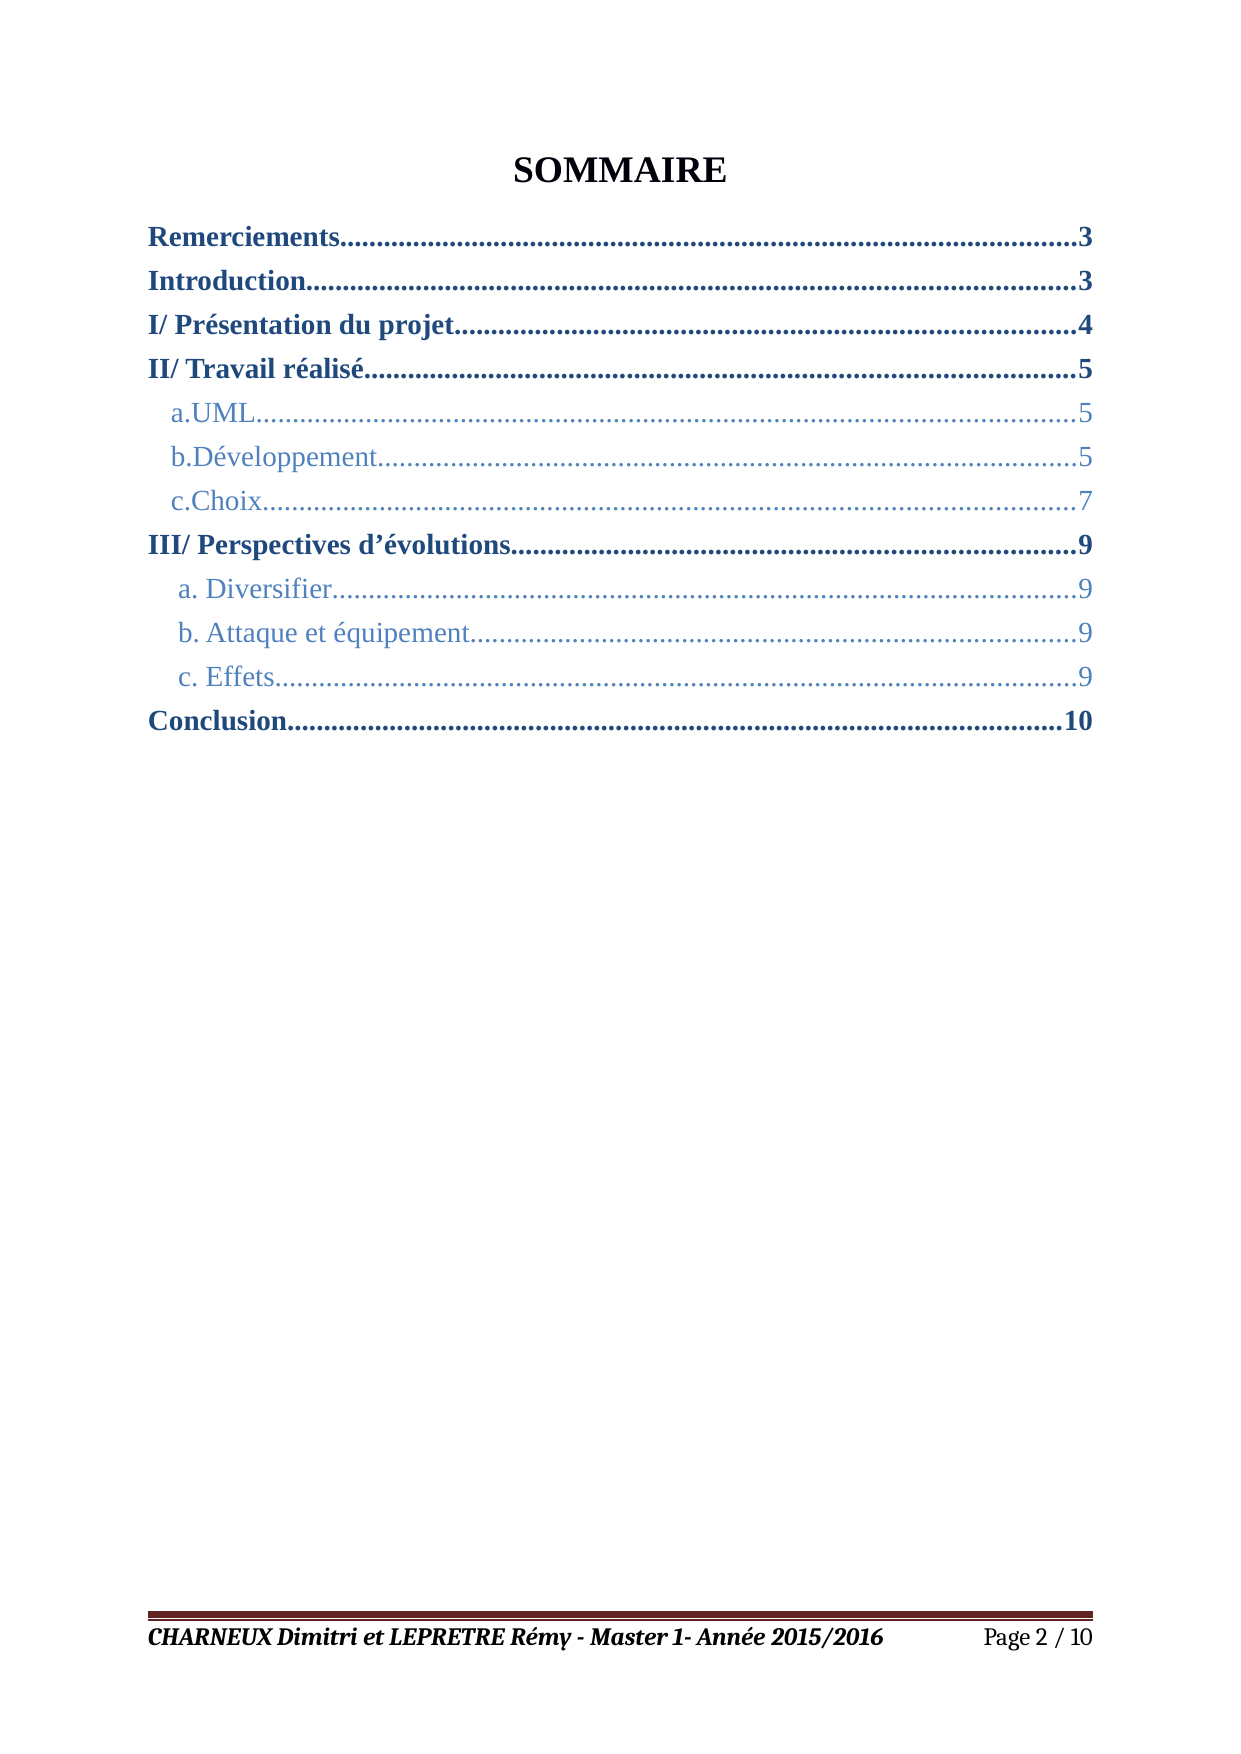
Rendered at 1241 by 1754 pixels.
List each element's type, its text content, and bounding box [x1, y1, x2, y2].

text III/ Perspectives d’évolutions 9 [148, 527, 1093, 561]
subtitle SOMMAIRE [148, 148, 1093, 191]
text b.Développement 5 [171, 439, 1093, 473]
text II/ Travail réalisé 5 [148, 351, 1093, 385]
text c.Choix 7 [171, 483, 1093, 517]
text I/ Présentation du projet 4 [148, 307, 1093, 341]
text c. Effets 9 [171, 659, 1093, 693]
text b. Attaque et équipement 9 [171, 615, 1093, 649]
text Conclusion 10 [148, 703, 1093, 737]
text a.UML 5 [171, 395, 1093, 429]
text Introduction 3 [148, 263, 1093, 297]
text Remerciements 3 [148, 219, 1093, 253]
text a. Diversifier 9 [171, 571, 1093, 605]
